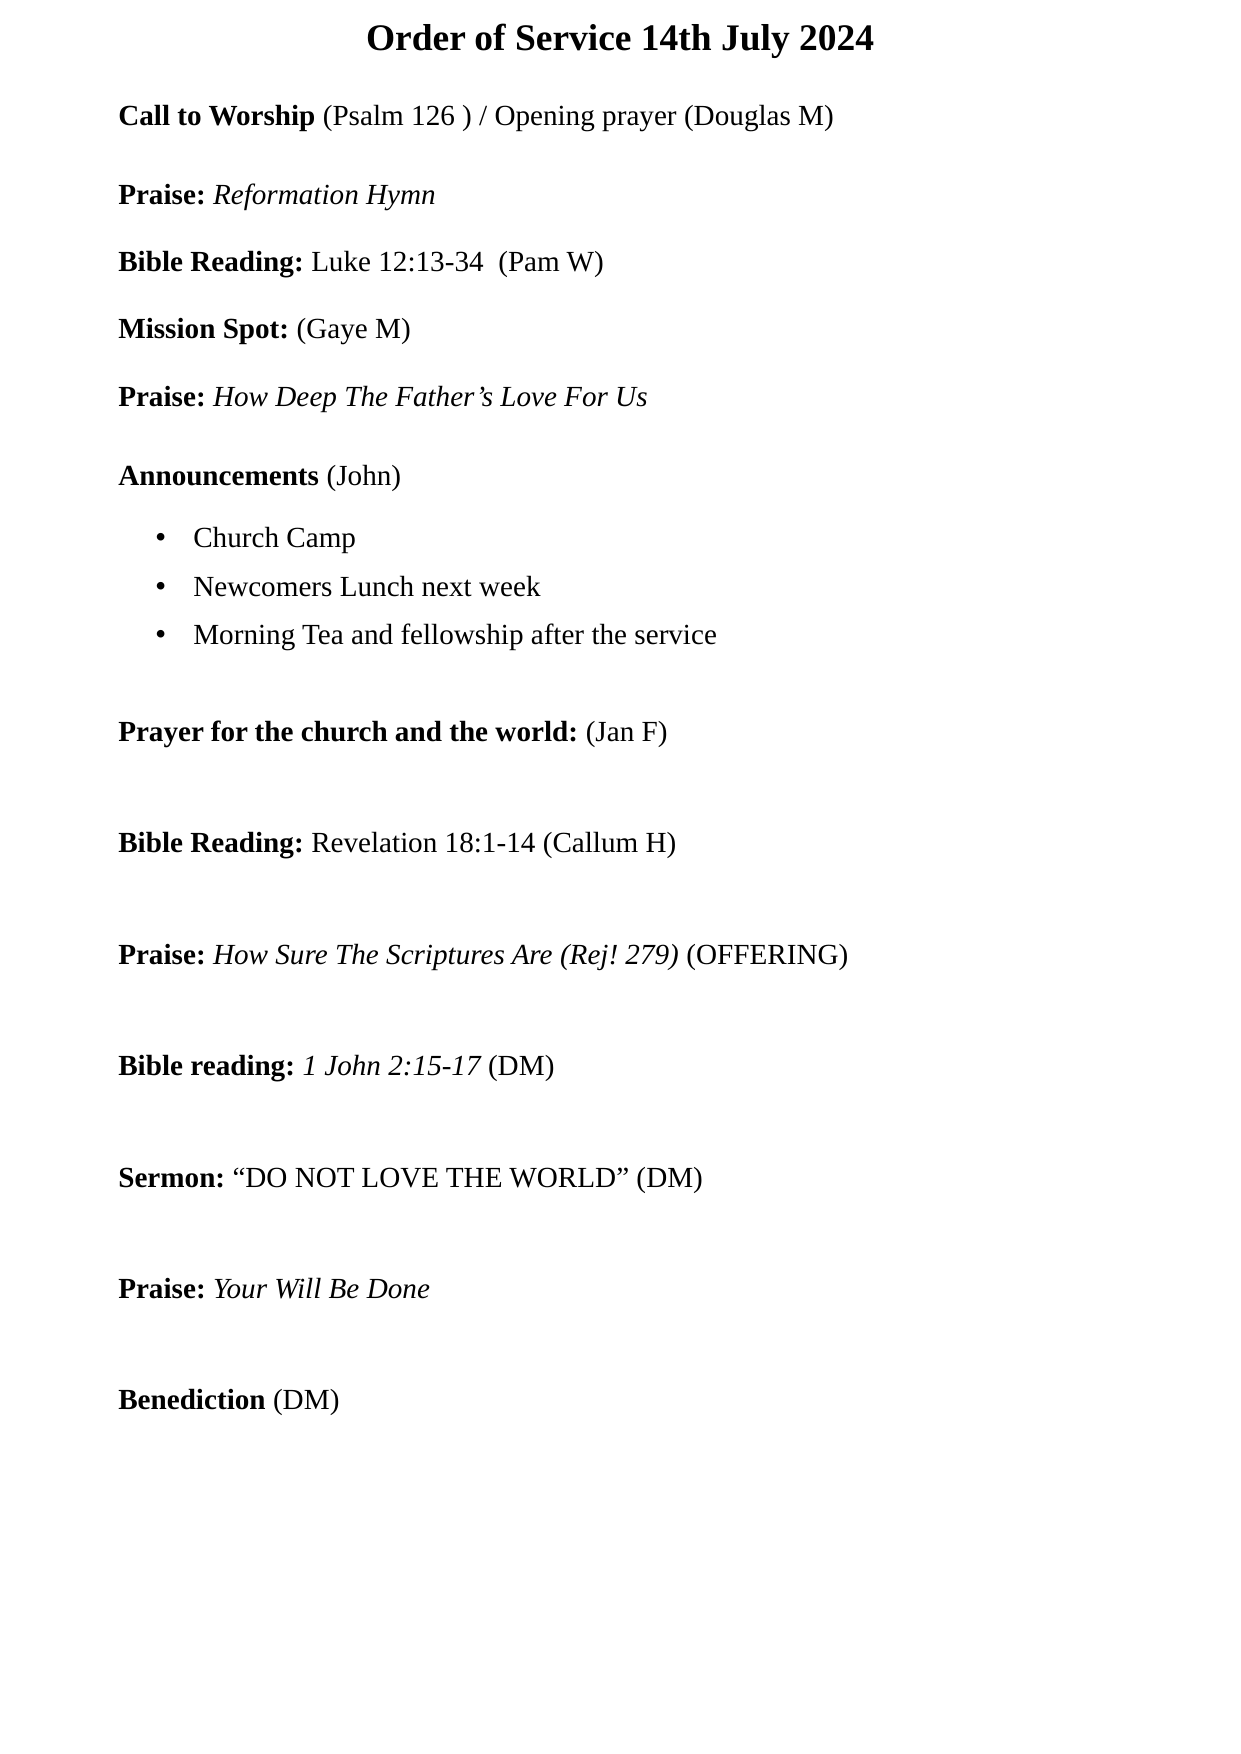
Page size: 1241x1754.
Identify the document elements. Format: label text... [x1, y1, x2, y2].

text Prayer for the church and the world: (Jan F) [118, 714, 1122, 748]
text Praise: How Sure The Scriptures Are (Rej! 279) (OFFERING) [118, 937, 1122, 971]
text Praise: Reformation Hymn Bible Reading: Luke 12:13-34 (Pam W) Mission Spot: (Gaye M) Praise: How Deep The Father’s Love For Us [118, 177, 1122, 412]
text Praise: Your Will Be Done [118, 1271, 1122, 1304]
text Announcements (John) [118, 458, 1122, 491]
text Bible reading: 1 John 2:15-17 (DM) [118, 1048, 1122, 1082]
text Sermon: “DO NOT LOVE THE WORLD” (DM) [118, 1160, 1122, 1193]
text Benediction (DM) [118, 1382, 1122, 1416]
text Call to Worship (Psalm 126 ) / Opening prayer (Douglas M) [118, 98, 1122, 132]
list Church Camp [156, 521, 1122, 554]
text Bible Reading: Revelation 18:1-14 (Callum H) [118, 826, 1122, 859]
list Newcomers Lunch next week [156, 569, 1122, 603]
list Morning Tea and fellowship after the service [156, 617, 1122, 651]
